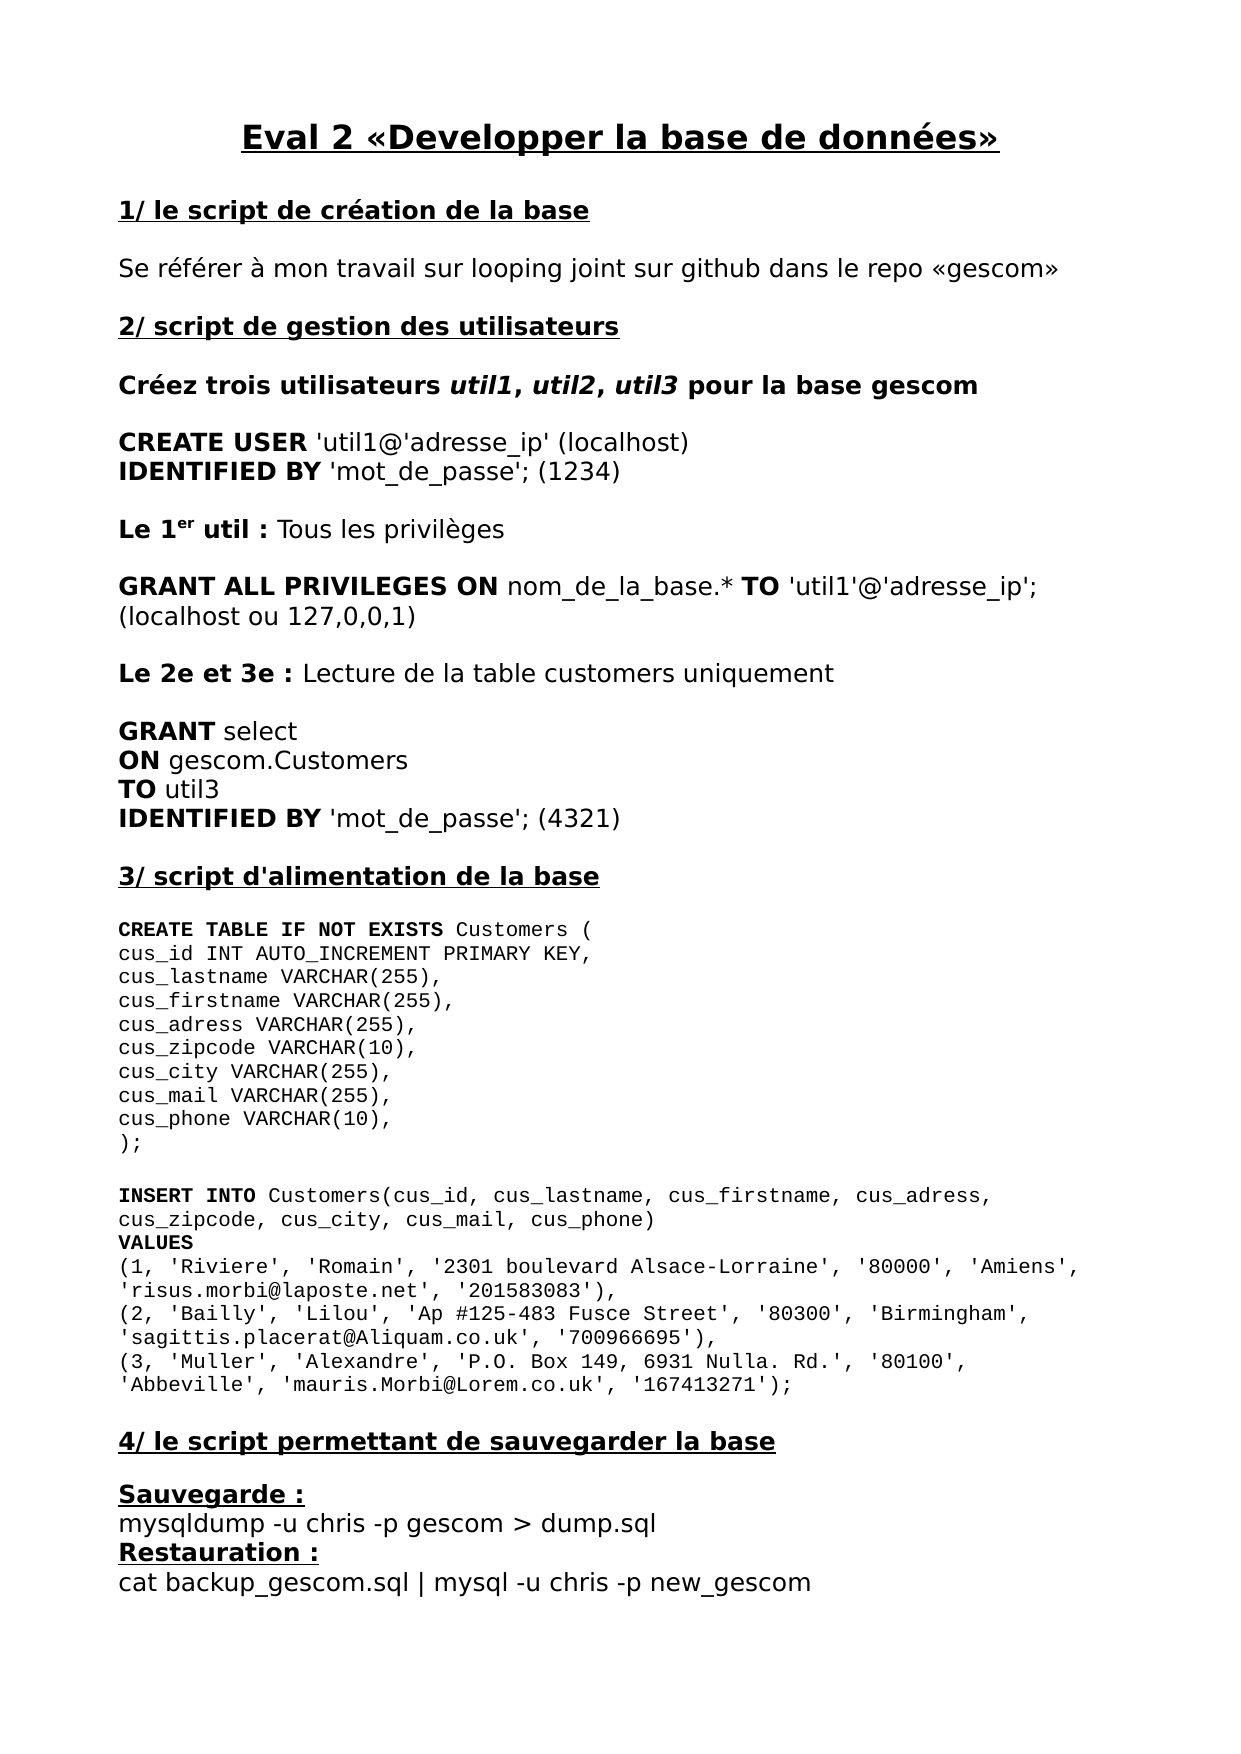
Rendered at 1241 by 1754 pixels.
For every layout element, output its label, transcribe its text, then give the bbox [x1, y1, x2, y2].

text cus_zipcode VARCHAR(10), [118, 1037, 1122, 1061]
text cus_mail VARCHAR(255), [118, 1085, 1122, 1108]
text cus_adress VARCHAR(255), [118, 1014, 1122, 1037]
text ); [118, 1132, 1122, 1156]
text GRANT select [118, 717, 1122, 746]
text cus_id INT AUTO_INCREMENT PRIMARY KEY, [118, 943, 1122, 966]
text CREATE TABLE IF NOT EXISTS Customers ( [118, 919, 1122, 943]
text ON gescom.Customers [118, 746, 1122, 775]
text Restauration : [118, 1538, 1122, 1568]
text cus_city VARCHAR(255), [118, 1061, 1122, 1085]
text Sauvegarde : [118, 1480, 1122, 1509]
text Eval 2 «Developper la base de données» [118, 118, 1122, 157]
text VALUES [118, 1232, 1122, 1256]
text 1/ le script de création de la base [118, 196, 1122, 225]
text cus_lastname VARCHAR(255), [118, 966, 1122, 990]
text cat backup_gescom.sql | mysql -u chris -p new_gescom [118, 1568, 1122, 1597]
text INSERT INTO Customers(cus_id, cus_lastname, cus_firstname, cus_adress, cus_zipcode, cus_city, cus_mail, cus_phone) [118, 1185, 1122, 1232]
text Le 1er util : Tous les privilèges [118, 515, 1122, 544]
text cus_firstname VARCHAR(255), [118, 990, 1122, 1014]
text 4/ le script permettant de sauvegarder la base [118, 1427, 1122, 1457]
text mysqldump -u chris -p gescom > dump.sql [118, 1509, 1122, 1538]
text (3, 'Muller', 'Alexandre', 'P.O. Box 149, 6931 Nulla. Rd.', '80100', 'Abbeville', 'mauris.Morbi@Lorem.co.uk', '167413271'); [118, 1351, 1122, 1398]
text IDENTIFIED BY 'mot_de_passe'; (4321) [118, 804, 1122, 833]
text Le 2e et 3e : Lecture de la table customers uniquement [118, 659, 1122, 688]
text CREATE USER 'util1@'adresse_ip' (localhost) [118, 428, 1122, 457]
text 3/ script d'alimentation de la base [118, 862, 1122, 891]
text TO util3 [118, 775, 1122, 804]
text Se référer à mon travail sur looping joint sur github dans le repo «gescom» [118, 254, 1122, 283]
text (2, 'Bailly', 'Lilou', 'Ap #125-483 Fusce Street', '80300', 'Birmingham', 'sagittis.placerat@Aliquam.co.uk', '700966695'), [118, 1303, 1122, 1351]
text 2/ script de gestion des utilisateurs [118, 312, 1122, 342]
text (1, 'Riviere', 'Romain', '2301 boulevard Alsace-Lorraine', '80000', 'Amiens', 'risus.morbi@laposte.net', '201583083'), [118, 1256, 1122, 1303]
text cus_phone VARCHAR(10), [118, 1108, 1122, 1132]
text GRANT ALL PRIVILEGES ON nom_de_la_base.* TO 'util1'@'adresse_ip'; (localhost ou 127,0,0,1) [118, 572, 1122, 631]
text IDENTIFIED BY 'mot_de_passe'; (1234) [118, 457, 1122, 487]
text Créez trois utilisateurs util1, util2, util3 pour la base gescom [118, 371, 1122, 400]
